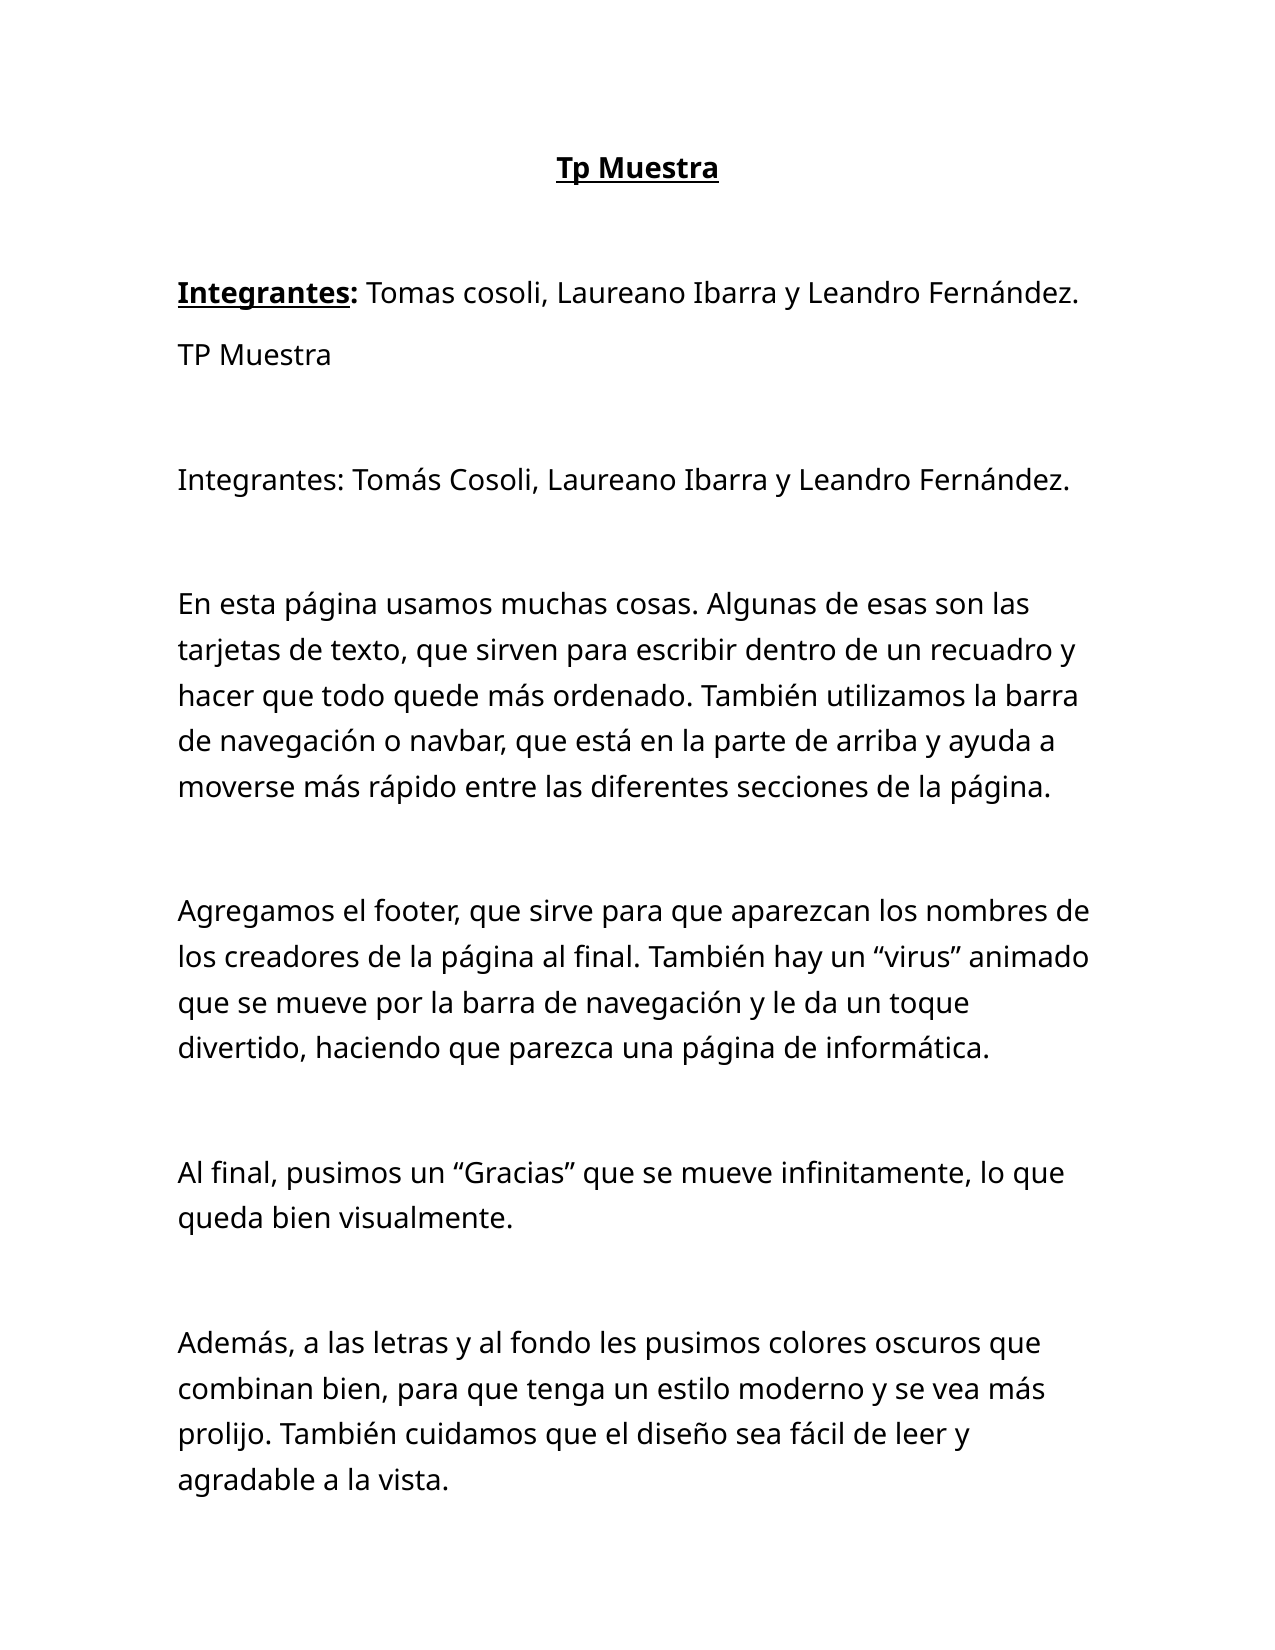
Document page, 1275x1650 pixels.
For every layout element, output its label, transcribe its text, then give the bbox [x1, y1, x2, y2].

text Al final, pusimos un “Gracias” que se mueve infinitamente, lo que queda bien visualmente. [177, 1152, 1098, 1237]
text Agregamos el footer, que sirve para que aparezcan los nombres de los creadores de la página al final. También hay un “virus” animado que se mueve por la barra de navegación y le da un toque divertido, haciendo que parezca una página de informática. [177, 891, 1098, 1067]
text En esta página usamos muchas cosas. Algunas de esas son las tarjetas de texto, que sirven para escribir dentro de un recuadro y hacer que todo quede más ordenado. También utilizamos la barra de navegación o navbar, que está en la parte de arriba y ayuda a moverse más rápido entre las diferentes secciones de la página. [177, 584, 1098, 806]
text TP Muestra [177, 334, 1098, 374]
text Integrantes: Tomas cosoli, Laureano Ibarra y Leandro Fernández. [177, 272, 1098, 312]
text Además, a las letras y al fondo les pusimos colores oscuros que combinan bien, para que tenga un estilo moderno y se vea más prolijo. También cuidamos que el diseño sea fácil de leer y agradable a la vista. [177, 1322, 1098, 1499]
text Tp Muestra [177, 148, 1098, 187]
text Integrantes: Tomás Cosoli, Laureano Ibarra y Leandro Fernández. [177, 459, 1098, 499]
